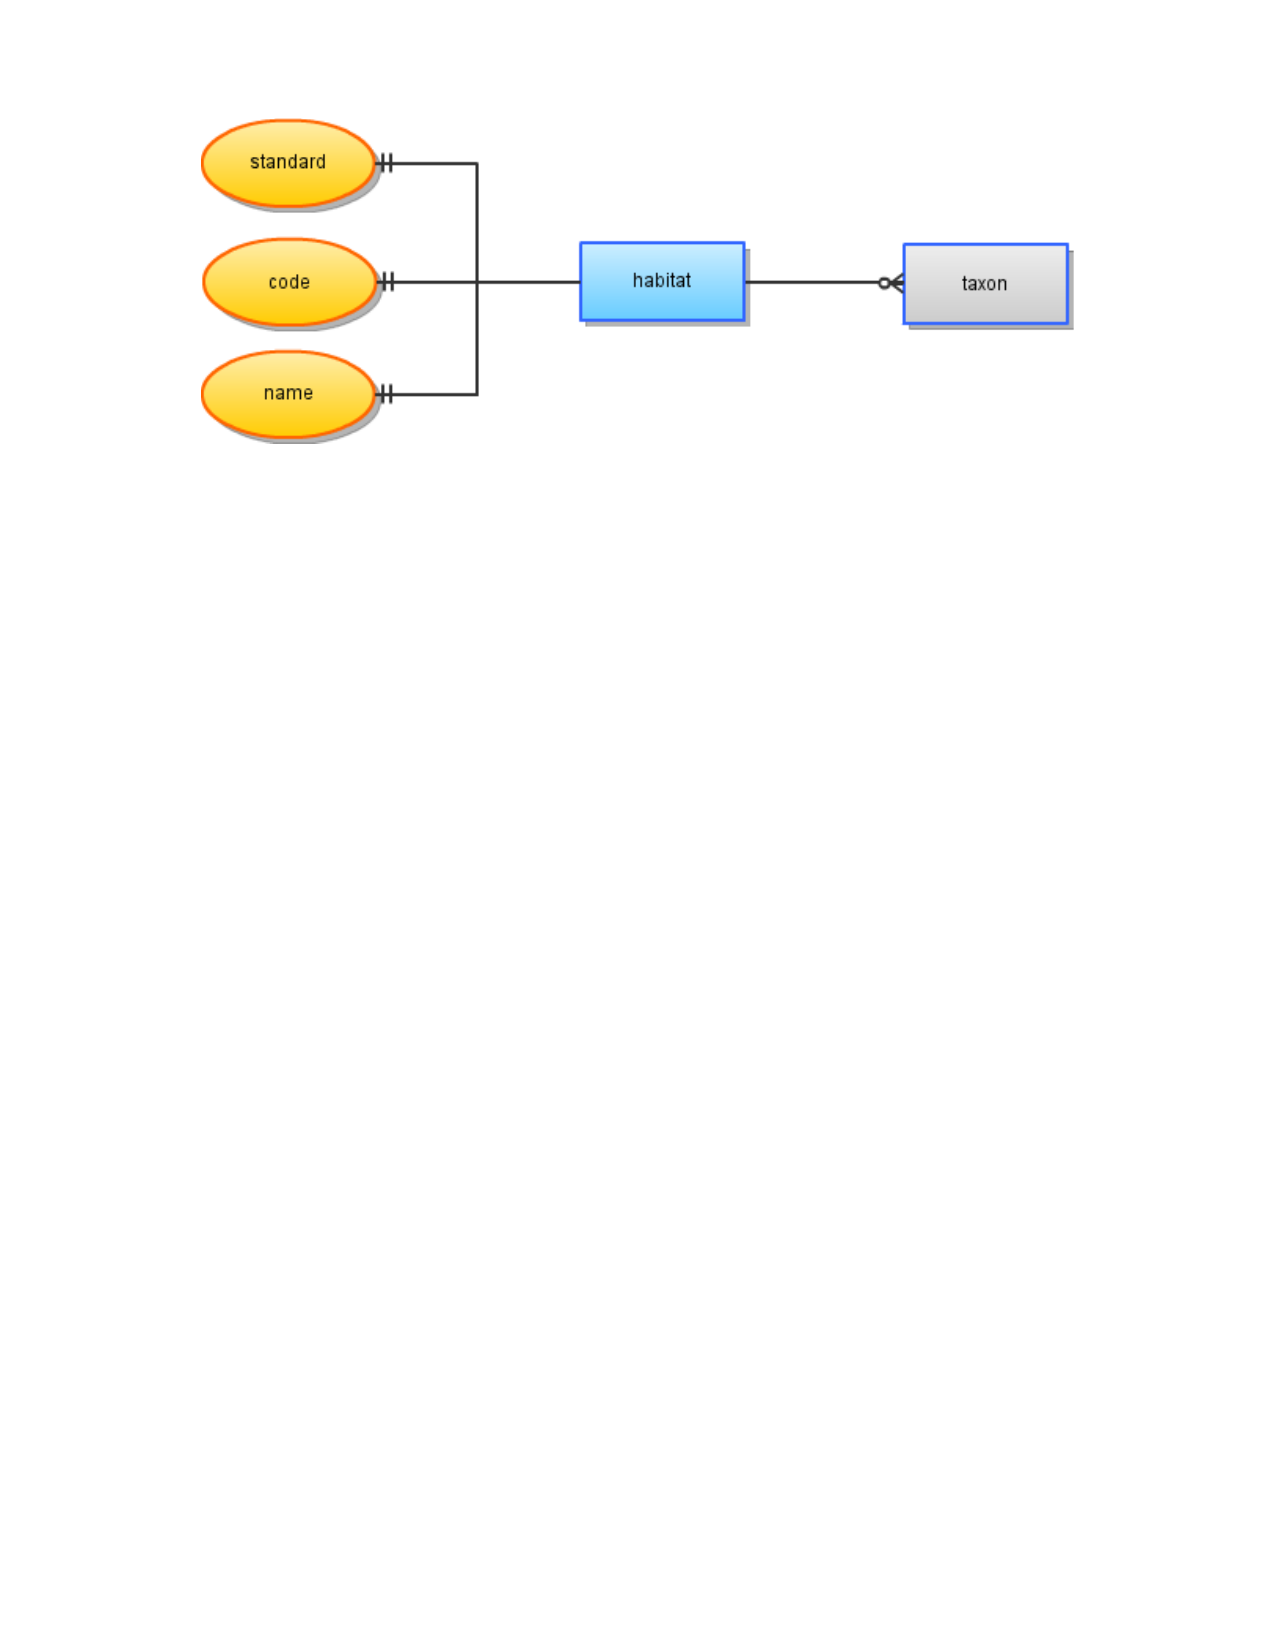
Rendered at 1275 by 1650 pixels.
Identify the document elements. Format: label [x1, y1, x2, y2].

picture [201, 118, 1074, 444]
